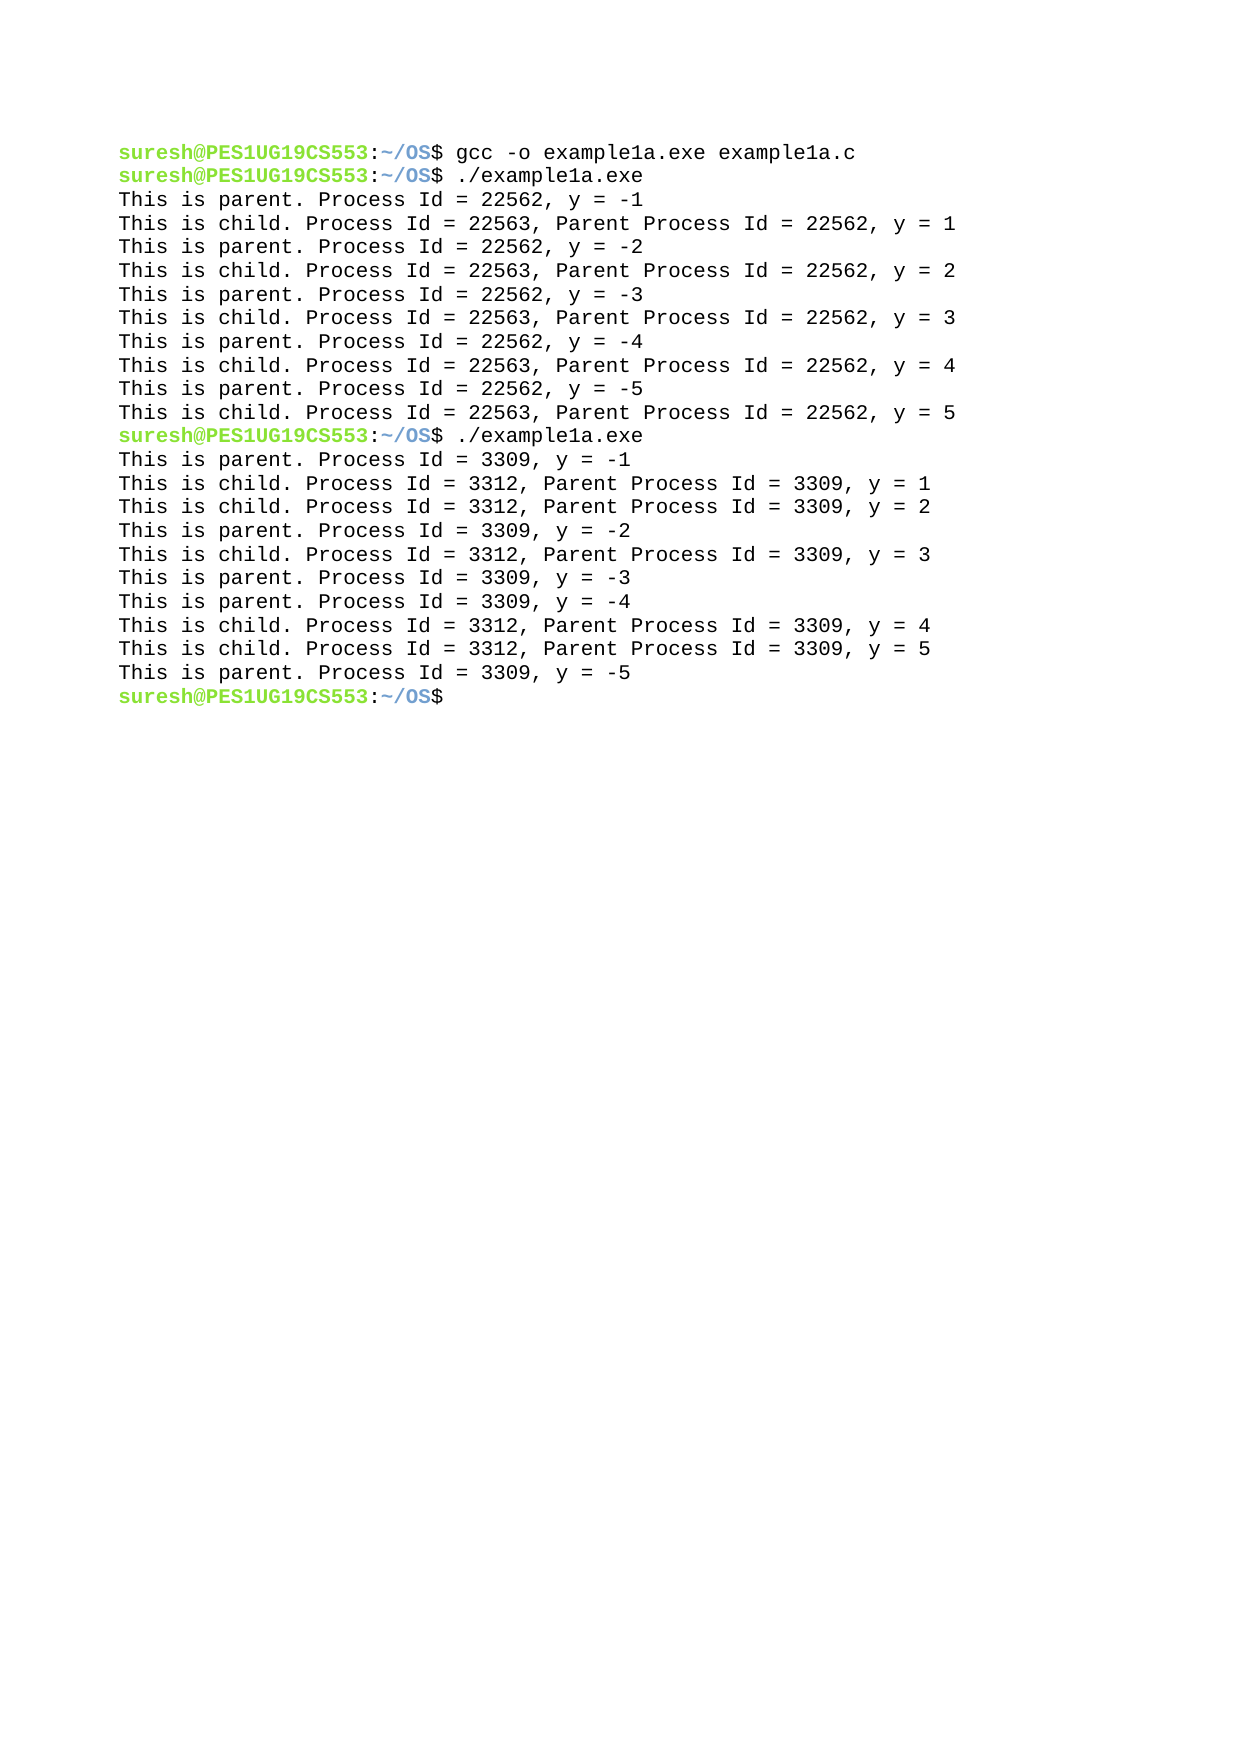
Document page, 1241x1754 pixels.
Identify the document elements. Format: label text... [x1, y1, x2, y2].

text This is parent. Process Id = 22562, y = -1 [118, 189, 1122, 213]
text This is parent. Process Id = 22562, y = -3 [118, 284, 1122, 307]
text suresh@PES1UG19CS553:~/OS$ ./example1a.exe [118, 165, 1122, 189]
text This is child. Process Id = 22563, Parent Process Id = 22562, y = 1 [118, 213, 1122, 236]
text This is child. Process Id = 3312, Parent Process Id = 3309, y = 2 [118, 496, 1122, 520]
text This is parent. Process Id = 3309, y = -2 [118, 520, 1122, 544]
text This is parent. Process Id = 3309, y = -4 [118, 591, 1122, 615]
text This is parent. Process Id = 3309, y = -5 [118, 662, 1122, 686]
text This is parent. Process Id = 3309, y = -1 [118, 449, 1122, 473]
text This is child. Process Id = 22563, Parent Process Id = 22562, y = 5 [118, 402, 1122, 426]
text This is child. Process Id = 22563, Parent Process Id = 22562, y = 3 [118, 307, 1122, 331]
text suresh@PES1UG19CS553:~/OS$ gcc -o example1a.exe example1a.c [118, 142, 1122, 165]
text This is child. Process Id = 22563, Parent Process Id = 22562, y = 4 [118, 354, 1122, 378]
text This is child. Process Id = 3312, Parent Process Id = 3309, y = 1 [118, 473, 1122, 496]
text This is parent. Process Id = 3309, y = -3 [118, 567, 1122, 591]
text This is child. Process Id = 3312, Parent Process Id = 3309, y = 4 [118, 615, 1122, 638]
text suresh@PES1UG19CS553:~/OS$ [118, 686, 1122, 709]
text This is child. Process Id = 22563, Parent Process Id = 22562, y = 2 [118, 260, 1122, 284]
text This is parent. Process Id = 22562, y = -2 [118, 236, 1122, 260]
text This is child. Process Id = 3312, Parent Process Id = 3309, y = 5 [118, 638, 1122, 662]
text This is parent. Process Id = 22562, y = -5 [118, 378, 1122, 402]
text This is parent. Process Id = 22562, y = -4 [118, 331, 1122, 354]
text This is child. Process Id = 3312, Parent Process Id = 3309, y = 3 [118, 544, 1122, 567]
text suresh@PES1UG19CS553:~/OS$ ./example1a.exe [118, 426, 1122, 449]
